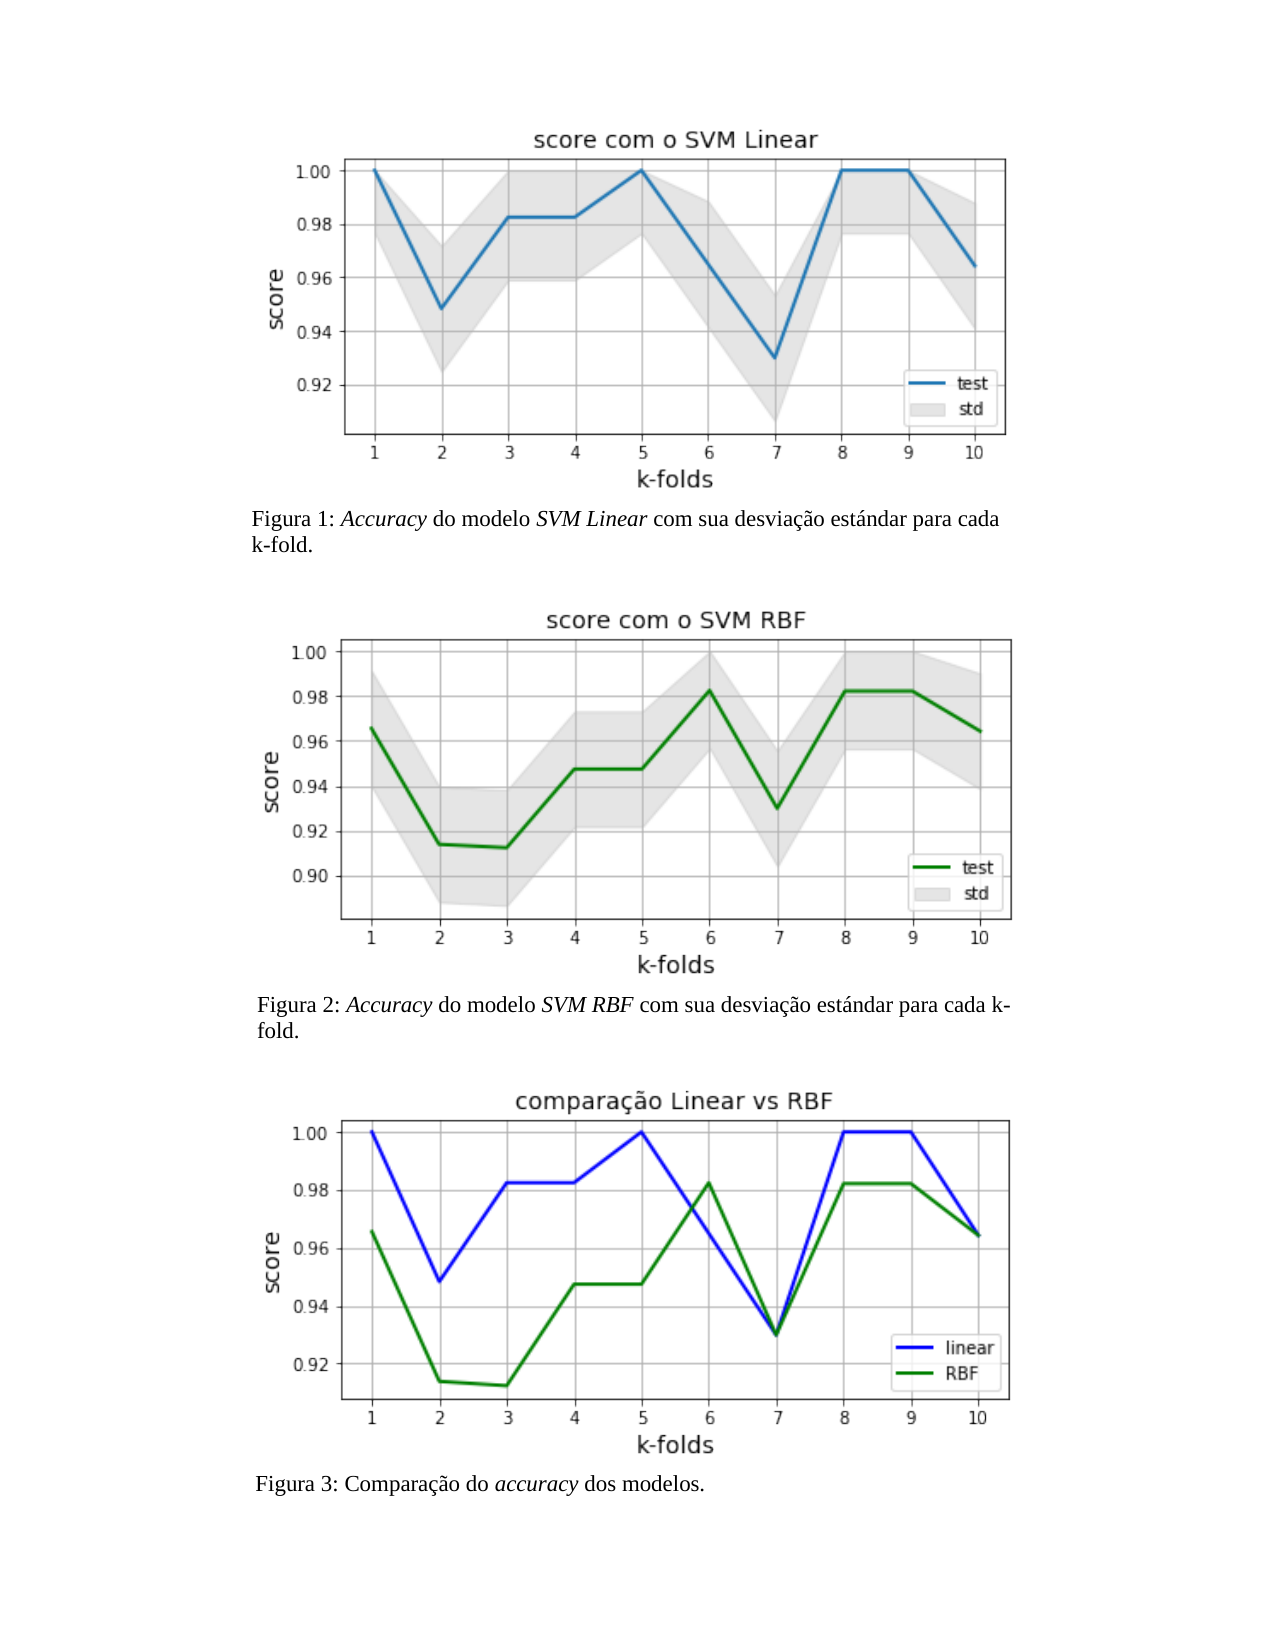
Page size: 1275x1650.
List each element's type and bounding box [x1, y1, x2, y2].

picture [248, 599, 1028, 991]
picture [249, 1079, 1026, 1471]
picture [253, 118, 1022, 505]
